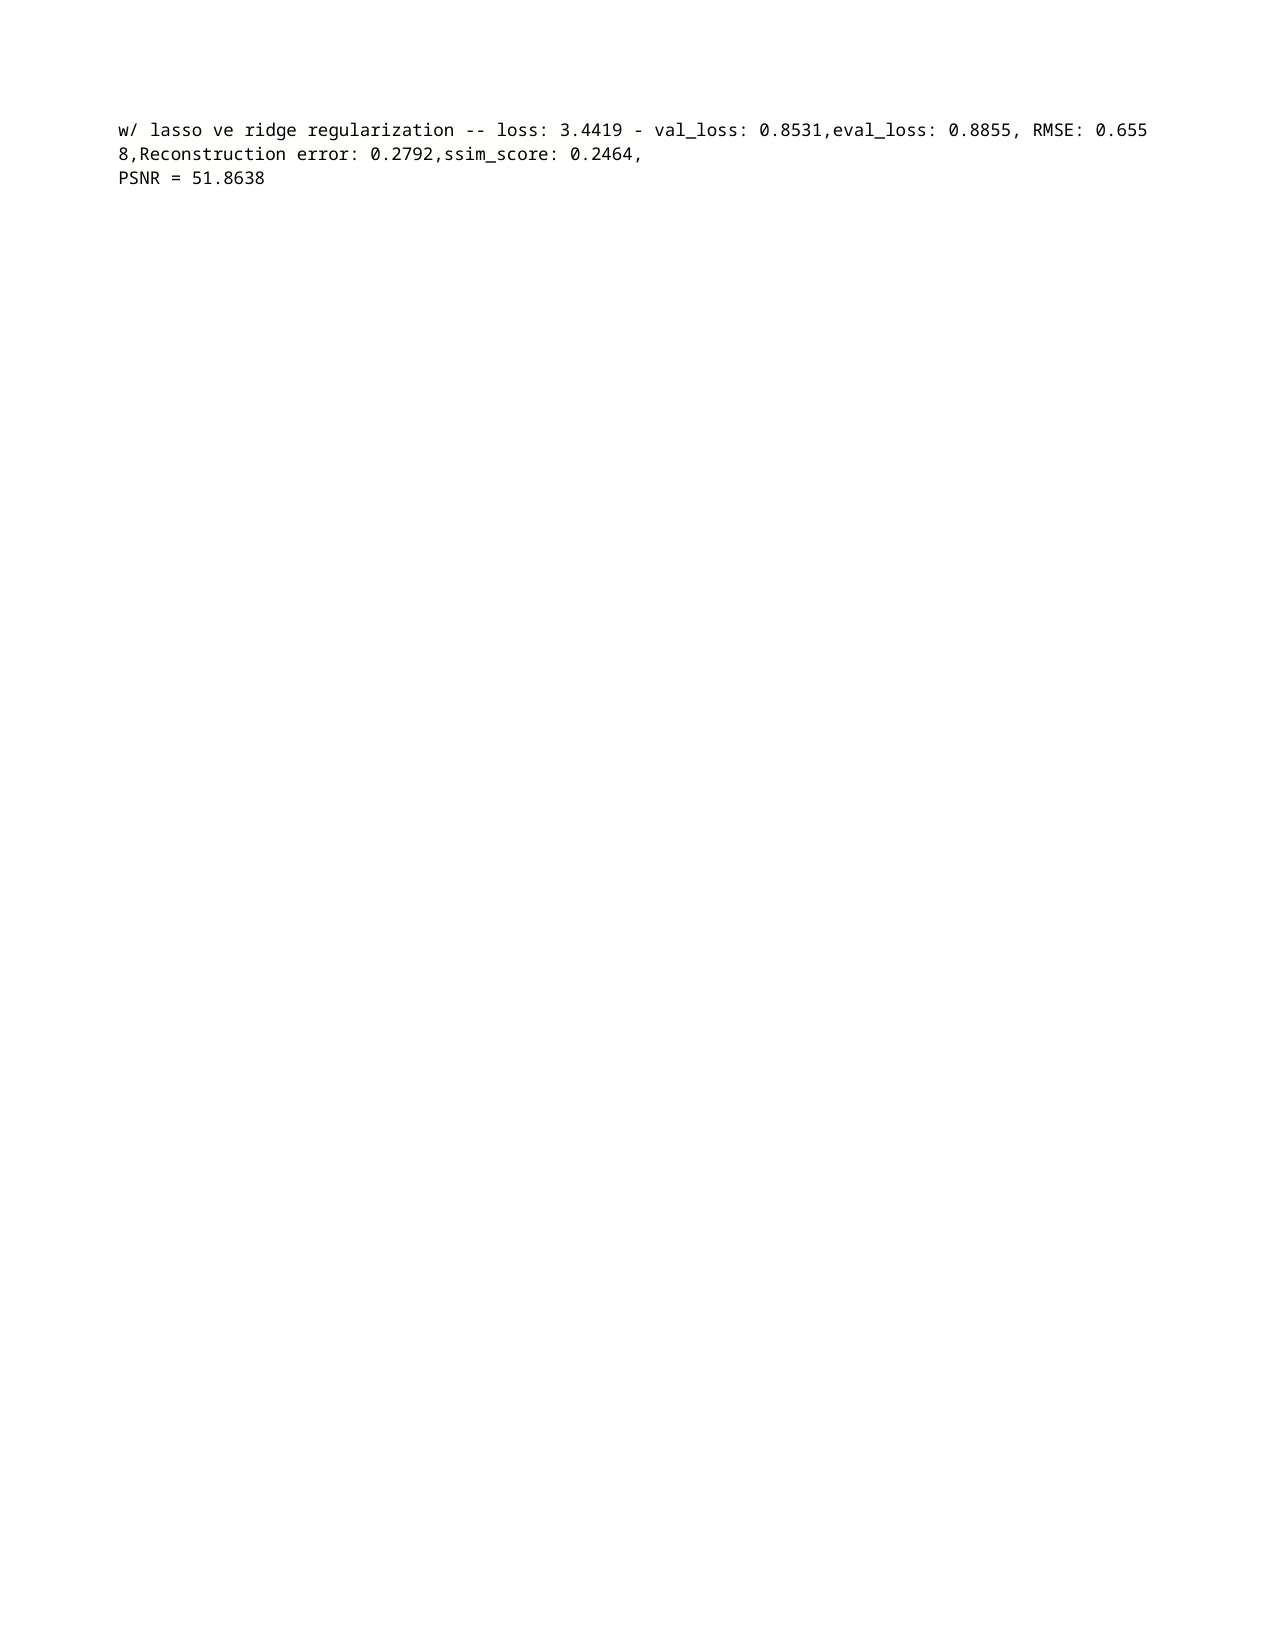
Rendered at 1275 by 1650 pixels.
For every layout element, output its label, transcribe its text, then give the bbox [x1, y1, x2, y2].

text PSNR = 51.8638 [118, 166, 1157, 190]
text w/ lasso ve ridge regularization -- loss: 3.4419 - val_loss: 0.8531,eval_loss: 0.8855, RMSE: 0.6558,Reconstruction error: 0.2792,ssim_score: 0.2464, [118, 118, 1157, 166]
